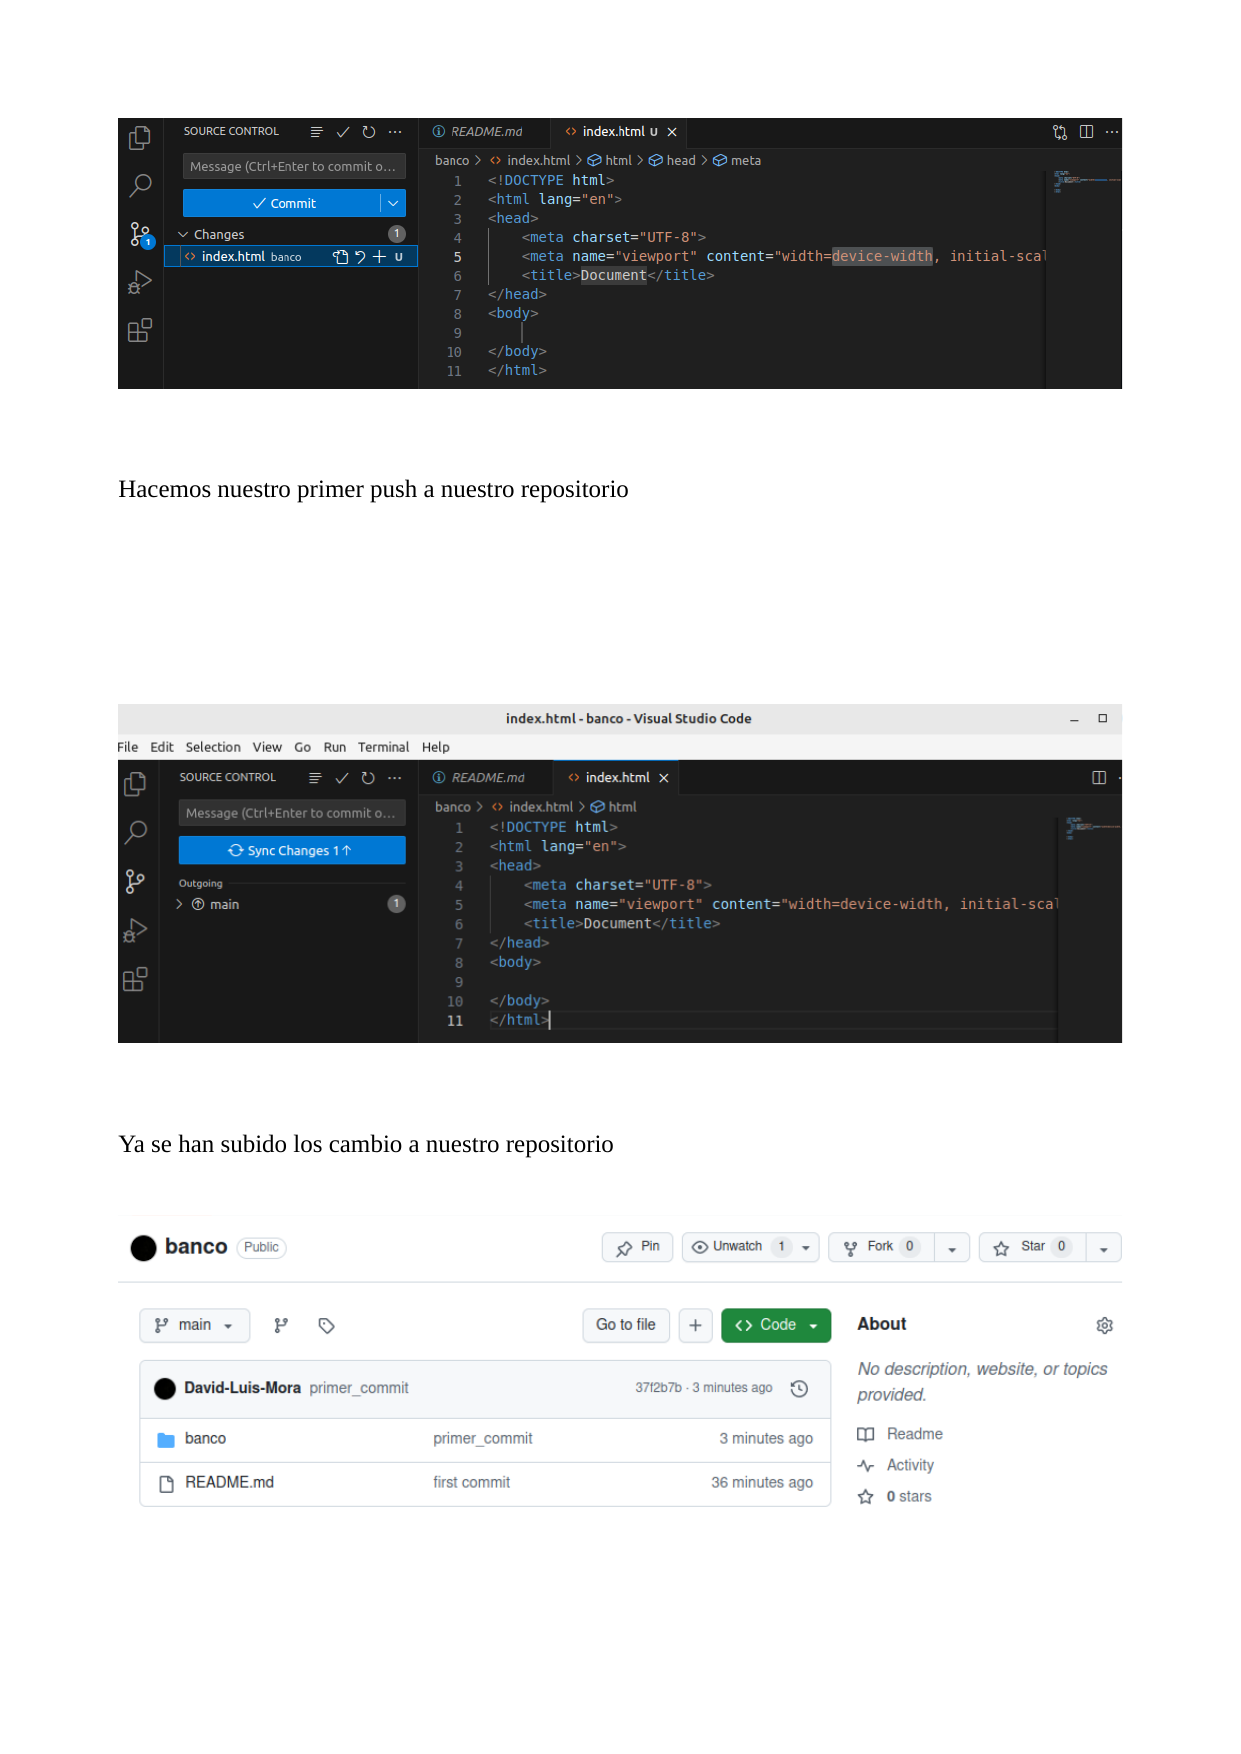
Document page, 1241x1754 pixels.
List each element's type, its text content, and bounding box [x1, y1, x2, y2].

picture [118, 704, 1123, 1043]
text Ya se han subido los cambio a nuestro repositorio [118, 1129, 1122, 1157]
picture [118, 118, 1123, 389]
text Hacemos nuestro primer push a nuestro repositorio [118, 474, 1122, 503]
picture [118, 1215, 1123, 1508]
